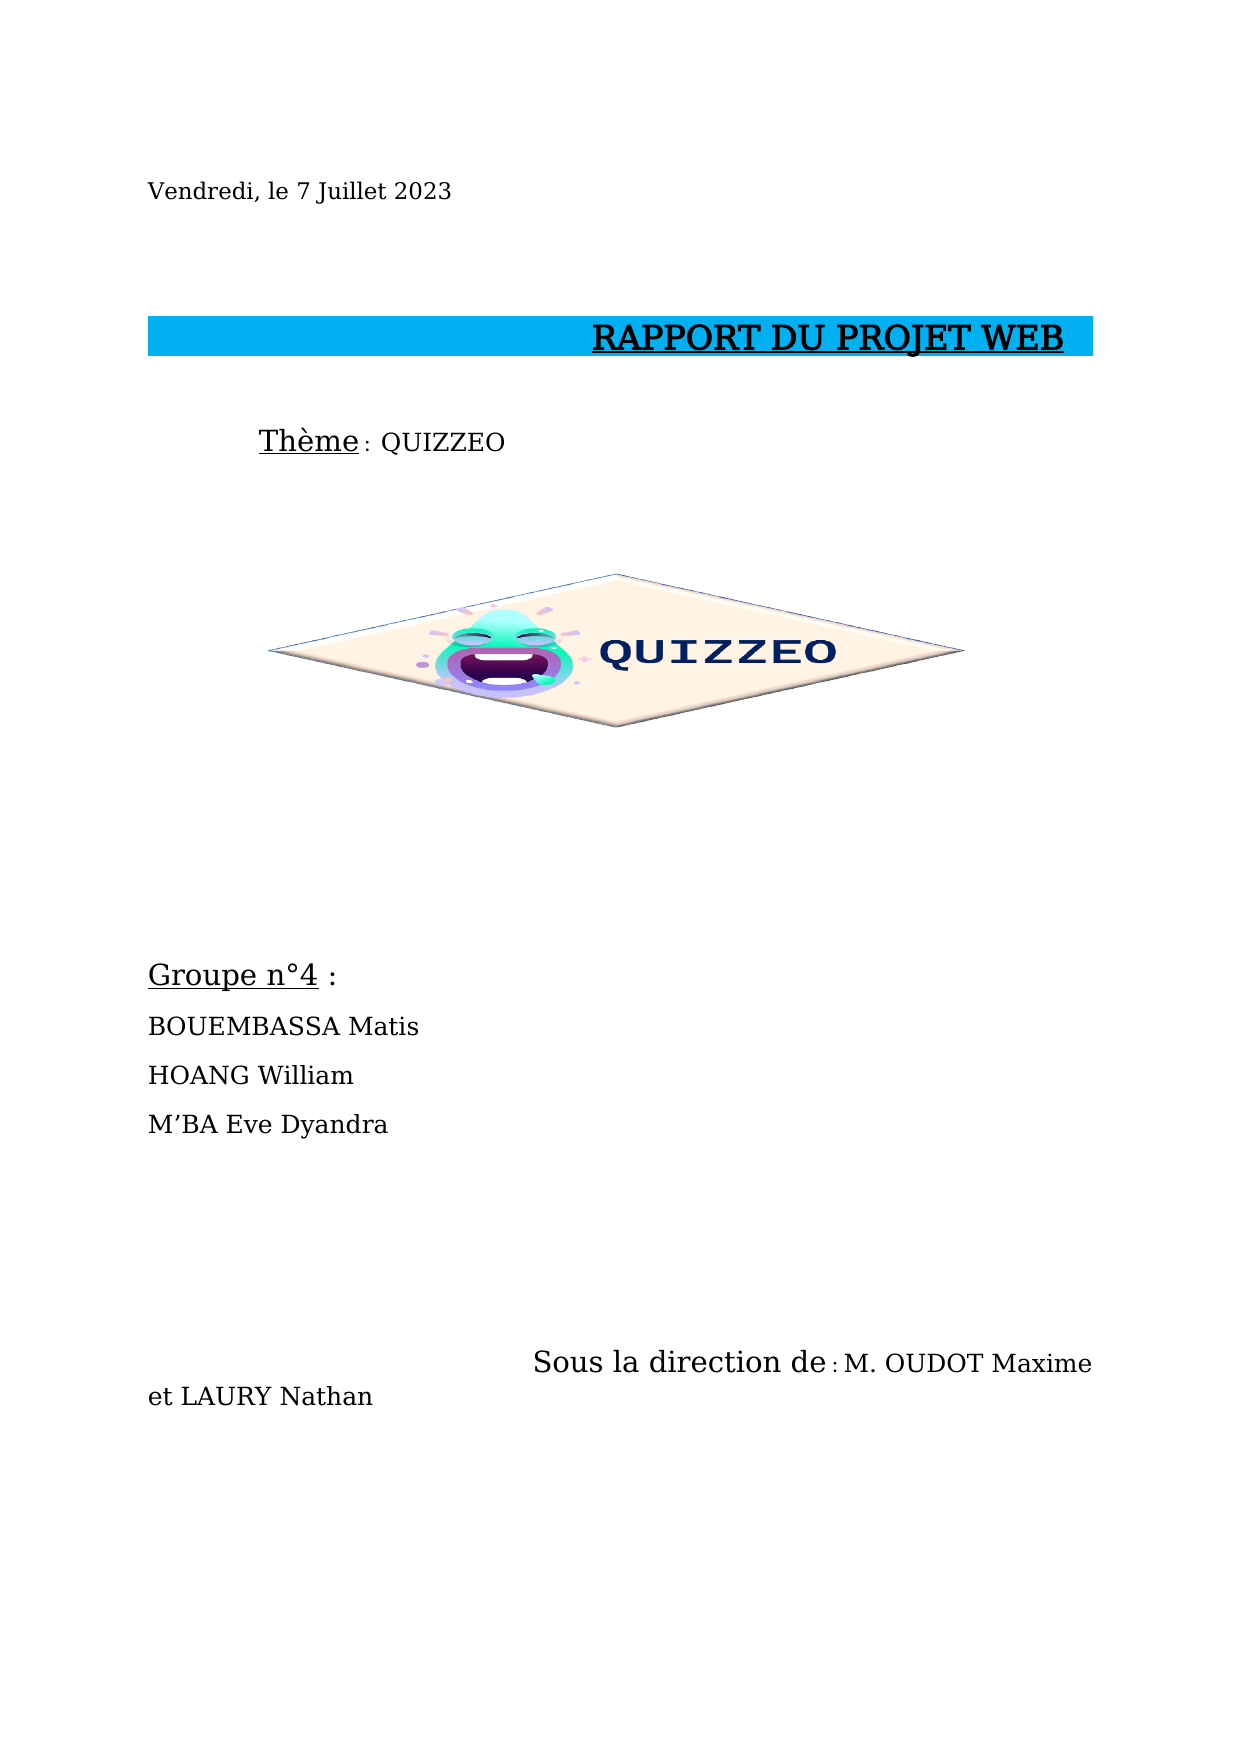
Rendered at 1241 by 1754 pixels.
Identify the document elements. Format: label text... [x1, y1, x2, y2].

text BOUEMBASSA Matis [148, 1011, 1093, 1041]
text M’BA Eve Dyandra [148, 1108, 1093, 1138]
text Thème : QUIZZEO [148, 422, 1093, 457]
text RAPPORT DU PROJET WEB [148, 316, 1093, 356]
text Groupe n°4 : [148, 957, 1093, 992]
text Vendredi, le 7 Juillet 2023 [148, 148, 1093, 204]
text Sous la direction de : M. OUDOT Maxime et LAURY Nathan [148, 1343, 1093, 1410]
text HOANG William [148, 1059, 1093, 1089]
